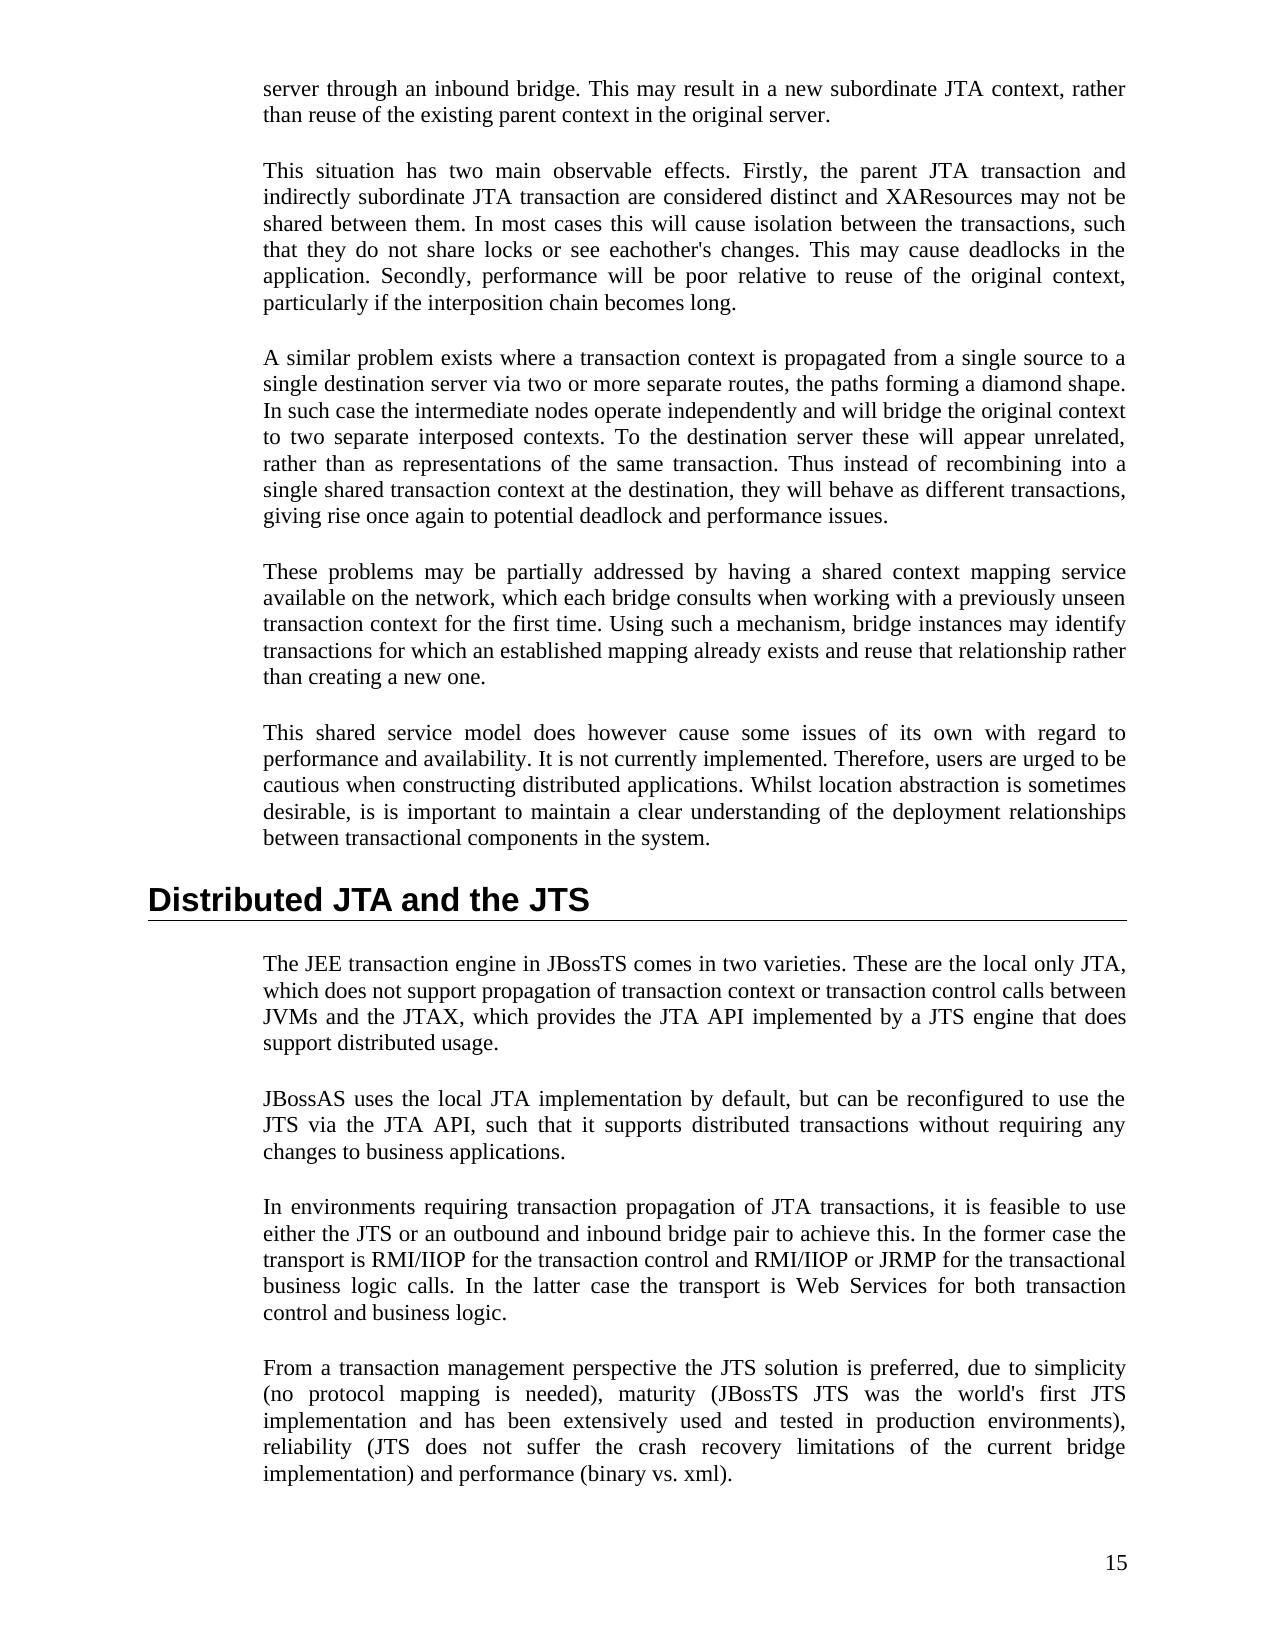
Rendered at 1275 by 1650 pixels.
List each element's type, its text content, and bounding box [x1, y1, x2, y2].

text These problems may be partially addressed by having a shared context mapping service available on the network, which each bridge consults when working with a previously unseen transaction context for the first time. Using such a mechanism, bridge instances may identify transactions for which an established mapping already exists and reuse that relationship rather than creating a new one. [263, 558, 1127, 689]
text server through an inbound bridge. This may result in a new subordinate JTA context, rather than reuse of the existing parent context in the original server. [263, 75, 1127, 128]
text From a transaction management perspective the JTS solution is preferred, due to simplicity (no protocol mapping is needed), maturity (JBossTS JTS was the world's first JTS implementation and has been extensively used and tested in production environments), reliability (JTS does not suffer the crash recovery limitations of the current bridge implementation) and performance (binary vs. xml). [263, 1354, 1127, 1486]
text This situation has two main observable effects. Firstly, the parent JTA transaction and indirectly subordinate JTA transaction are considered distinct and XAResources may not be shared between them. In most cases this will cause isolation between the transactions, such that they do not share locks or see eachother's changes. This may cause deadlocks in the application. Secondly, performance will be poor relative to reuse of the original context, particularly if the interposition chain becomes long. [263, 157, 1127, 315]
text JBossAS uses the local JTA implementation by default, but can be reconfigured to use the JTS via the JTA API, such that it supports distributed transactions without requiring any changes to business applications. [263, 1085, 1127, 1164]
text A similar problem exists where a transaction context is propagated from a single source to a single destination server via two or more separate routes, the paths forming a diamond shape. In such case the intermediate nodes operate independently and will bridge the original context to two separate interposed contexts. To the destination server these will appear unrelated, rather than as representations of the same transaction. Thus instead of recombining into a single shared transaction context at the destination, they will behave as different transactions, giving rise once again to potential deadlock and performance issues. [263, 344, 1127, 529]
text The JEE transaction engine in JBossTS comes in two varieties. These are the local only JTA, which does not support propagation of transaction context or transaction control calls between JVMs and the JTAX, which provides the JTA API implemented by a JTS engine that does support distributed usage. [263, 950, 1127, 1056]
text In environments requiring transaction propagation of JTA transactions, it is feasible to use either the JTS or an outbound and inbound bridge pair to achieve this. In the former case the transport is RMI/IIOP for the transaction control and RMI/IIOP or JRMP for the transactional business logic calls. In the latter case the transport is Web Services for both transaction control and business logic. [263, 1193, 1127, 1325]
subtitle Distributed JTA and the JTS [148, 880, 1127, 920]
text This shared service model does however cause some issues of its own with regard to performance and availability. It is not currently implemented. Therefore, users are urged to be cautious when constructing distributed applications. Whilst location abstraction is sometimes desirable, is is important to maintain a clear understanding of the deployment relationships between transactional components in the system. [263, 719, 1127, 851]
